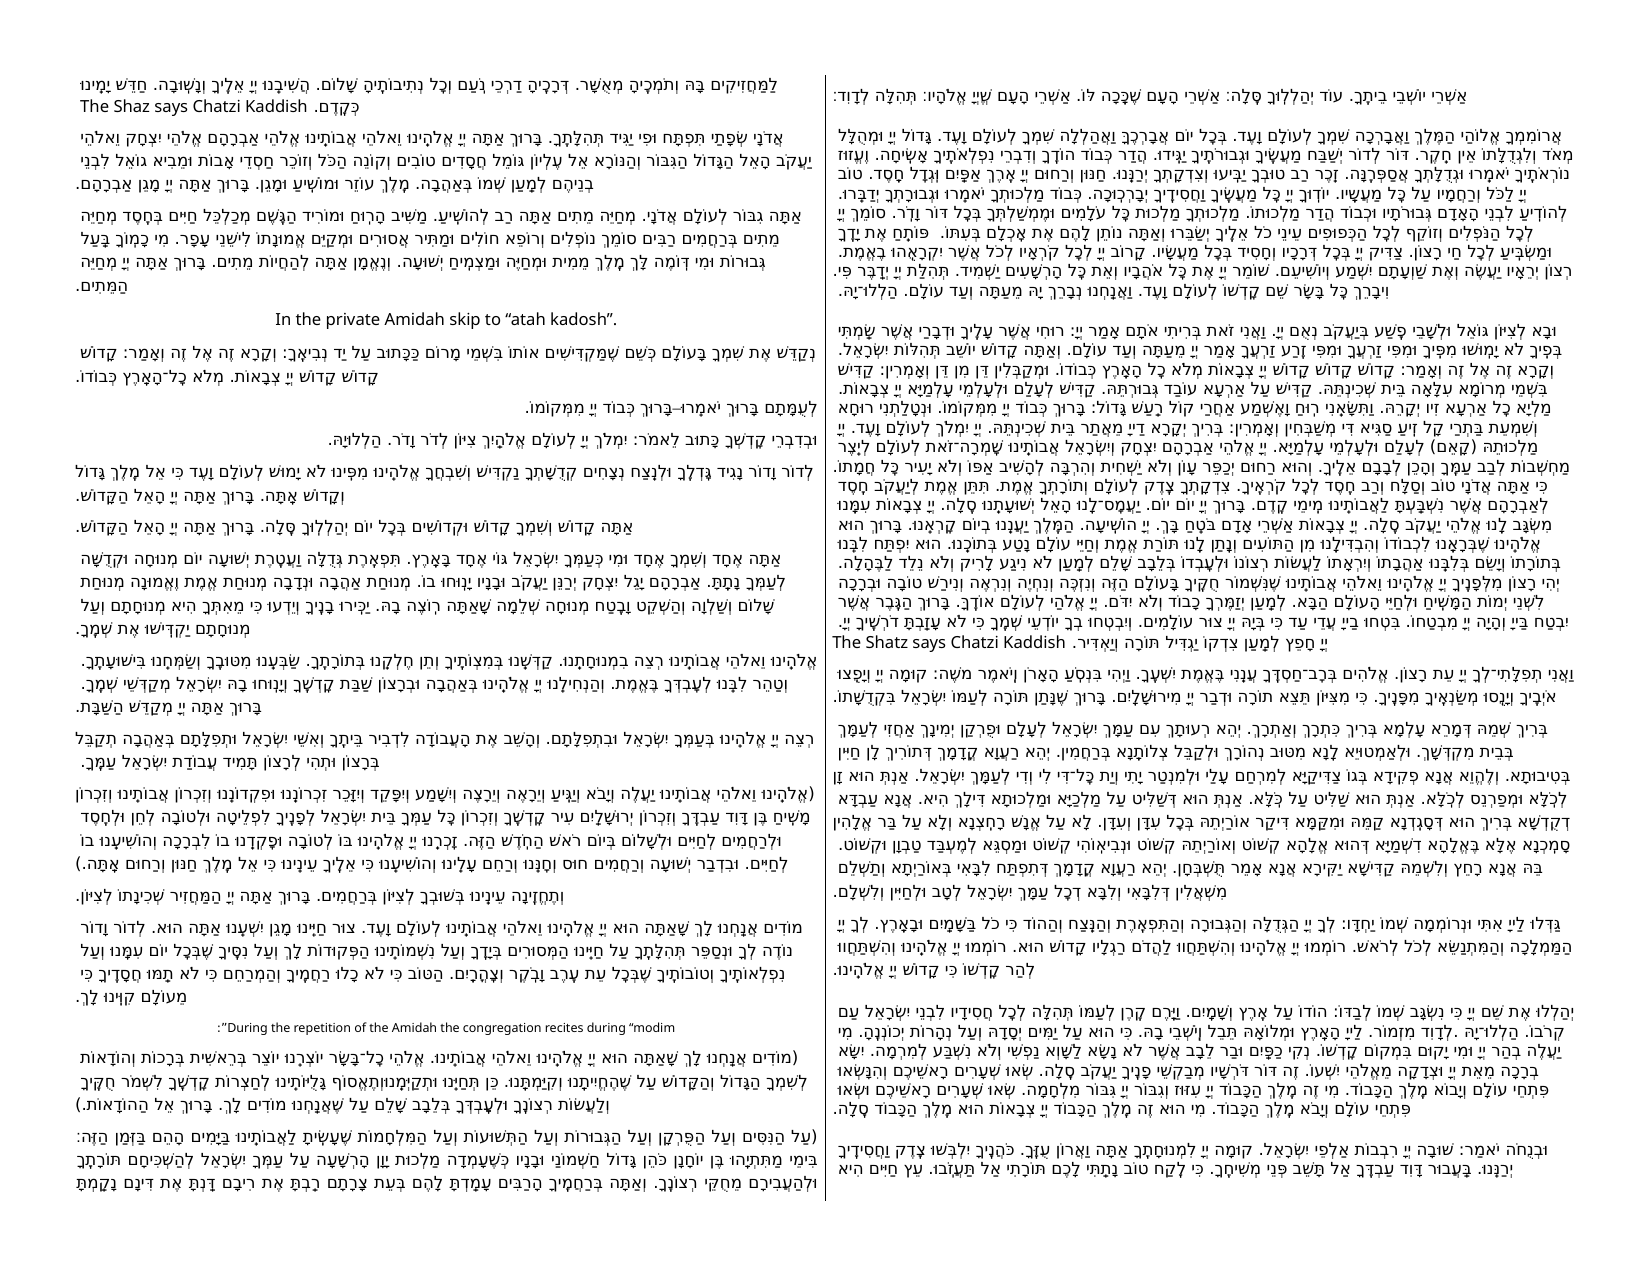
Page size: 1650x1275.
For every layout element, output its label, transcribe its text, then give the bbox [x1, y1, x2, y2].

text (מוֹדִים אֲנַֽחְנוּ לָךְ שָׁאַתָּה הוּא יְיָ אֱלֹהֵֽינוּ וֵאלֹהֵי אֲבוֹתֵֽינוּ. אֱלֹהֵי כׇל־בָּשָׂר יוֹצְרֵֽנוּ יוֹצֵר בְּרֵאשִׁית בְּרָכוֹת וְהוֹדָאוֹת לְשִׁמְךָ הַגָּדוֹל וְהַקָּדוֹשׁ עַל שֶׁהֶחֱיִיתָֽנוּ וְקִיַּמְתָּֽנוּ. כֵּן תְּחַיֵּֽנוּ וּתְקַיְּמֵֽנוּוְתֶאֱסוֹף גָּלֻיּוֹתֵֽינוּ לְחַצְרוֹת קׇדְשֶֽׁךָ לִשְׁמֹר חֻקֶּֽיךָ וְלַעֲשׂוֹת רְצוֹנֶֽךָ וּלְעׇׇבְדְּךָ בְּלֵבָב שָׁלֵם עַל שֶׁאֲנַֽחְנוּ מוֹדִים לָךְ. בָּרוּךְ אֵל הַהוֹדָאוֹת.) [75, 1048, 817, 1114]
text לְעֻמָּתָם בָּרוּךְ יֹאמֵֽרוּ–בָּרוּךְ כְּבוֹד יְיָ מִמְּקוֹמוֹ. [75, 398, 817, 418]
text אַתָּה אֶחָד וְשִׁמְךָ אֶחָד וּמִי כְּעַמְּךָ יִשְׂרָאֵל גּוֹי אֶחָד בָּאָֽרֶץ. תִּפְאֶֽרֶת גְּדֻלָּה וַעֲטֶֽרֶת יְשׁוּעָה יוֹם מְנוּחָה וּקְדֻשָּׁה לְעַמְּךָ נָתָֽתָּ. אַבְרָהָם יָגֵל יִצְחָק יְרַנֵּן יַעֲקֹב וּבָנָיו יָנֽוּחוּ בוֹ. מְנוּחַת אַהֲבָה וּנְדָבָה מְנוּחַת אֱמֶת וֶאֱמוּנָה מְנוּחַת שָׁלוֹם וְשַׁלְוָה וְהַשְׁקֵט וָבֶֽטַח מְנוּחָה שְׁלֵמָה שָׁאַתָּה רֽוֹצֶה בָהּ. יַכִּֽירוּ בָנֶֽיךָ וְיֵדְעוּ כִּי מֵאִתְּךָ הִיא מְנוּחָתָם וְעַל מְנוּחָתָם יַקְדִּֽישׁוּ אֶת שְׁמֶֽךָ. [75, 549, 817, 638]
text אֱלֹהֵֽינוּ וֵאלֹהֵי אֲבוֹתֵֽינוּ רְצֵה בִמְנוּחָתֵֽנוּ. קַדְּשֵֽׁנוּ בְּמִצְוֺתֶֽיךָ וְתֵן חֶלְקֵֽנוּ בְּתוֹרָתֶֽךָ. שַׂבְּעֵֽנוּ מִטּוּבֶֽךָ וְשַׂמְּחֵֽנוּ בִּישׁוּעָתֶֽךָ. וְטַהֵר לִבֵּֽנוּ לְעׇבְדְּךָ בֶּאֱמֶת. וְהַנְחִילֵֽנוּ יְיָ אֱלֹהֵֽינוּ בְּאַהֲבָה וּבְרָצוֹן שַׁבַּת קׇדְשֶֽׁךָ וְיָנֽוּחוּ בָהּ יִשְׂרָאֵל מְקַדְּשֵׁי שְׁמֶֽךָ. בָּרוּךְ אַתָּה יְיָ מְקַדֵּשׁ הַשַּׁבָּת. [75, 651, 817, 717]
text יְהַלְלוּ אֶת שֵׁם יְיָ כִּי נִשְׂגָּב שְׁמוֹ לְבַדּוֹ: הוֹדוֹ עַל אֶֽרֶץ וְשָׁמָֽיִם. וַיָּֽרֶם קֶֽרֶן לְעַמּוֹ תְּהִלָּה לְכׇל חֲסִידָיו לִבְנֵי יִשְׂרָאֵל עַם קְרֹבוֹ. הַלְלוּ־יָהּ .לְדָוִד מִזְמוֹר. לַייָ הָאָֽרֶץ וּמְלוֹאָהּ תֵּבֵל וְיֹֽשְׁבֵי בָהּ. כִּי הוּא עַל יַמִּים יְסָדָהּ וְעַל נְהָרוֹת יְכוֹנְנֶֽהָ. מִי יַעֲלֶה בְהַר יְיָ וּמִי יָקוּם בִּמְקוֹם קׇדְשׁוֹ. נְקִי כַפַּֽיִם וּבַר לֵבָב אֲשֶׁר לֹא נָשָׂא לַשָּׁוְא נַפְשִׁי וְלֹא נִשְׁבַּע לְמִרְמָה. יִשָּׂא בְרָכָה מֵאֵת יְיָ וּצְדָקָה מֵאֱלֹהֵי יִשְׁעוֹ. זֶה דּוֹר דֹּרְשָׁיו מְבַקְשֵׁי פָנֶֽיךָ יַעֲקֹב סֶֽלָה. שְׂאוּ שְׁעָרִים רָאשֵׁיכֶם וְהִנָּשְׂאוּ פִּתְחֵי עוֹלָם וְיָבוֹא מֶֽלֶךְ הַכָּבוֹד. מִי זֶה מֶֽלֶךְ הַכָּבוֹד יְיָ עִזּוּז וְגִבּוֹר יְיָ גִּבּוֹר מִלְחָמָה. שְׂאוּ שְׁעָרִים רָאשֵׁיכֶם וּשְׂאוּ פִּתְחֵי עוֹלָם וְיָבֹא מֶֽלֶךְ הַכָּבוֹד. מִי הוּא זֶה מֶֽלֶךְ הַכָּבוֹד יְיָ צְבָאוֹת הוּא מֶֽלֶךְ הַכָּבוֹד סֶֽלָה. [832, 1002, 1575, 1118]
text בְּרִיךְ שְׁמֵהּ דְּמָרֵא עָלְמָא בְּרִיךְ כִּתְרָךְ וְאַתְרָךְ. יְהֵא רְעוּתָךְ עִם עַמָּךְ יִשְׂרָאֵל לְעָלָם וּפֻרְקַן יְמִינָךְ אַחֲזִי לְעַמָּךְ בְּבֵית מִקְדְּשָׁךְ. וּלְאַמְטוּיֵא לָֽנָא מִטּוּב נְהוֹרָךְ וּלְקַבֵּל צְלוֹתָֽנָא בְּרַחֲמִין. יְהֵא רַעֲוָא קֳדָמָךְ דְּתוֹרִיךְ לָן חַיִּין בְּטִיבוּתָא. וְלֶהֱוֵא אֲנָא פְקִידָא בְּגוֹ צַדִּיקַיָּא לְמִרְחַם עָלַי וּלְמִנְטַר יָתִי וְיַת כׇּל־דִּי לִי וְדִי לְעַמָּךְ יִשְׂרָאֵל. אַנְתְּ הוּא זָן לְכֹֽלָּא וּמְפַרְנֵס לְכֹֽלָּא. אַנְתְּ הוּא שַׁלִּיט עַל כֹּֽלָּא. אַנְתְּ הוּא דְּשַׁלִּיט עַל מַלְכַיָּא וּמַלְכוּתָא דִּילָךְ הִיא. אֲנָא עַבְדָּא דְקֻדְשָׁא בְּרִיךְ הוּא דְּסָגִֽדְנָא קַמֵּהּ וּמִקַּמָּא דִּיקַר אוֹרַיְתֵהּ בְּכׇל עִדָּן וְעִדָּן. לָא עַל אֱנָשׁ רָחִֽצְנָא וְלָא עַל בַּר אֱלָהִין סָמִֽכְנָא אֶלָּא בֶּאֱלָהָא דִשְׁמַיָּא דְּהוּא אֱלָהָא קְשׁוֹט וְאוֹרַיְתֵהּ קְשׁוֹט וּנְבִיאֽוֹהִי קְשׁוֹט וּמַסְגֵּא לְמֶעְבַּד טַבְוָן וּקְשׁוֹט. בֵּהּ אֲנָא רָחֵץ וְלִשְׁמֵהּ קַדִּישָׁא יַקִּירָא אֲנָא אָמֵר תֻּשְׁבְּחָן. יְהֵא רַעֲוָא קֳדָמָךְ דְּתִפְתַּח לִבָּאִי בְּאוֹרַיְתָא וְתַשְׁלֵם מִשְׁאֲלִין דְּלִבָּאִי וְלִבָּא דְכׇל עַמָּךְ יִשְׂרָאֵל לְטָב וּלְחַיִּין וְלִשְׁלָם. [832, 719, 1575, 901]
text אַשְׁרֵי יוֹשְׁבֵי בֵיתֶֽךָ. עוֹד יְהַלְלֽוּךָ סֶּֽלָה׃ אַשְׁרֵי הָעָם שֶׁכָּֽכָה לּוֹ. אַשְׁרֵי הָעָם שֱׁיְיָ אֱלֹהָיו׃ תְּהִלָּה לְדָוִד׃ [832, 85, 1575, 105]
text (עַל הַנִּסִּים וְעַל הַפֻּרְקָן וְעַל הַגְּבוּרוֹת וְעַל הַתְּשׁוּעוֹת וְעַל הַמִּלְחָמוֹת שֶׁעָשִֽׂיתָ לַאֲבוֹתֵֽינוּ בַּיָּמִים הָהֵם בַּזְּמַן הַזֶּה׃ בִּימֵי מַתִּתְיָֽהוּ בֶּן יוֹחָנָן כֹּהֵן גָּדוֹל חַשְׁמוֹנַי וּבָנָיו כְּשֶׁעָמְדָה מַלְכוּת יָוָן הָרְשָׁעָה עַל עַמְּךָ יִשְׂרָאֵל לְהַשְׁכִּיחָם תּוֹרָתֶֽךָ וּלְהַעֲבִירָם מֵחֻקֵּי רְצוֹנֶֽךָ. וְאַתָּה בְּרַחֲמֶֽיךָ הָרַבִּים עָמַֽדְתָּ לָהֶם בְּעֵת צָרָתָם רַֽבְתָּ אֶת רִיבָם דַּֽנְתָּ אֶת דִּינָם נָקַֽמְתָּ [75, 1127, 817, 1192]
text וַאֲנִי תְפִלָּתִי־לְךָ יְיָ עֵת רָצוֹן. אֱלֹהִים בְּרׇב־חַסְדֶּֽךָ עֲנֵֽנִי בֶּאֱמֶת יִשְׁעֶֽךָ. וַיְהִי בִּנְסֹֽעַ הָאָרֹן וְיֹֽאמֶר משֶׁה: קוּמָה יְיָ וְיָפֻֽצוּ אֹיְבֶֽיךָ וְיָנֻֽסוּ מְשַׂנְאֶֽיךָ מִפָּנֶֽיךָ. כִּי מִצִּיּוֹן תֵּצֵא תוֹרָה וּדְבַר יְיָ מִירוּשָׁלָֽיִם. בָּרוּךְ שֶׁנָּתַן תּוֹרָה לְעַמּוֹ יִשְׂרָאֵל בִּקְדֻשָּׁתוֹ. [832, 664, 1575, 707]
text אֲדֹנָי שְׂפָתַי תִּפְתָּח וּפִי יַגִּיד תְּהִלָּתֶֽךָ. בָּרוּךְ אַתָּה יְיָ אֱלֹהֵֽינוּ וֵאלֹהֵי אֲבוֹתֵֽינוּ אֱלֹהֵי אַבְרָהָם אֱלֹהֵי יִצְחָק וֵאלֹהֵי יַעֲקֹב הָאֵל הַגָּדוֹל הַגִּבּוֹר וְהַנּוֹרָא אֵל עֶלְיוֹן גּוֹמֵל חֲסָדִים טוֹבִים וְקוֹנֵה הַכֹּל וְזוֹכֵר חַסְדֵי אָבוֹת וּמֵבִיא גוֹאֵל לִבְנֵי בְנֵיהֶם לְמַֽעַן שְׁמוֹ בְּאַהֲבָה. מֶֽלֶךְ עוֹזֵר וּמוֹשִֽׁיעַ וּמָגֵן. בָּרוּךְ אַתָּה יְיָ מָגֵן אַבְרָהָם. [75, 127, 817, 193]
text גַּדְּלוּ לַייָ אִתִּי וּנְרוֹמְמָה שְׁמוֹ יַחְדָּו: לְךָ יְיָ הַגְּדֻלָּה וְהַגְּבוּרָה וְהַתִּפְאֶֽרֶת וְהַנֵּֽצַח וְהַהוֹד כִּי כֹל בַּשָּׁמַֽיִם וּבָאָֽרֶץ. לְךָ יְיָ הַמַּמְלָכָה וְהַמִּתְנַשֵּׂא לְכֹל לְרֹאשׁ. רוֹמְמוּ יְיָ אֱלֺהֵֽינוּ וְהִשְׁתַּחֲווּ לַהֲדֹם רַגְלָיו קָדוֹשׁ הוּא. רוֹמְמוּ יְיָ אֱלֺהֵֽינוּ וְהִשְׁתַּחֲווּ לְהַר קׇדְשׁוֹ כִּי קָדוֹשׁ יְיָ אֱלֺהֵֽינוּ. [832, 913, 1575, 979]
text During the repetition of the Amidah the congregation recites during “modim”: [75, 1019, 817, 1036]
text נְקַדֵּשׁ אֶת שִׁמְךָ בָּעוֹלָם כְּשֵׁם שֶׁמַּקְדִּישִׁים אוֹתוֹ בִּשְׁמֵי מָרוֹם כַּכָּתוּב עַל יַד נְבִיאֶֽךָ: וְקָרָא זֶה אֶל זֶה וְאָמַר: קָדוֹשׁ קָדוֹשׁ קָדוֹשׁ יְיָ צְבָאוֹת. מְלֹא כׇל־הָאָֽרֶץ כְּבוֹדוֹ. [75, 343, 817, 386]
text אַתָּה גִבּוֹר לְעוֹלָם אֲדֹנָי. מְחַיֵּה מֵתִים אַתָּה רַב לְהוֹשִֽׁיעַ. מַשִּׁיב הָרֽוּחַ וּמוֹרִיד הַגֶּֽשֶׁם מְכַלְכֵּל חַיִּים בְּחֶֽסֶד מְחַיֵּה מֵתִים בְּרַחֲמִים רַבִּים סוֹמֵךְ נוֹפְלִים וְרוֹפֵא חוֹלִים וּמַתִּיר אֲסוּרִים וּמְקַיֵּם אֱמוּנָתוֹ לִישֵׁנֵי עָפָר. מִי כָמֽוֹךָ בַּֽעַל גְּבוּרוֹת וּמִי דּֽוֹמֶה לָּךְ מֶֽלֶךְ מֵמִית וּמְחַיֶּה וּמַצְמִֽיחַ יְשׁוּעָה. וְנֶאֱמָן אַתָּה לְהַחֲיוֹת מֵתִים. בָּרוּךְ אַתָּה יְיָ מְחַיֵּה הַמֵּתִים. [75, 206, 817, 295]
text וּבְנֻחֹה יֹאמַר: שׁוּבָה יְיָ רִבְבוֹת אַלְפֵי יִשְׂרָאֵל. קוּמָה יְיָ לִמְנוּחָתֶֽךָ אַתָּה וַאֲרוֹן עֻזֶּֽךָ. כֹּהֲנֶֽיךָ יִלְבְּשׁוּ צֶֽדֶק וַחֲסִידֶֽיךָ יְרַנֵּֽנוּ. בַּֽעֲבוּר דָּוִד עַבְדֶּֽךָ אַל תָּשֵׁב פְּנֵי מְשִׁיחֶֽךָ. כִּי לֶֽקַח טוֹב נָתַֽתִּי לָכֶם תּוֹרָתִי אַל תַּעֲזֹֽבוּ. עֵץ חַיִּים הִיא לַמַּחֲזִיקִים בָּהּ וְתֹמְכֶֽיהָ מְאֻשָּׁר. דְּרָכֶֽיהָ דַרְכֵי נֹֽעַם וְכׇל נְתִיבוֹתֶֽיהָ שָׁלוֹם. הֲשִׁיבֵֽנוּ יְיָ אֵלֶֽיךָ וְנָשֽׁוּבָה. חַדֵּשׁ יָמֵֽינוּ כְּקֶֽדֶם. The Shaz says Chatzi Kaddish [832, 1139, 1575, 1178]
text וּבְדִבְרֵי קׇדְשְׁךָ כָּתוּב לֵאמֹר: יִמְלֹךְ יְיָ לְעוֹלָם אֱלֹהַֽיִךְ צִיּוֹן לְדֹר וָדֹר. הַלְלוּיָהּ. [75, 430, 817, 450]
text וּבְנֻחֹה יֹאמַר: שׁוּבָה יְיָ רִבְבוֹת אַלְפֵי יִשְׂרָאֵל. קוּמָה יְיָ לִמְנוּחָתֶֽךָ אַתָּה וַאֲרוֹן עֻזֶּֽךָ. כֹּהֲנֶֽיךָ יִלְבְּשׁוּ צֶֽדֶק וַחֲסִידֶֽיךָ יְרַנֵּֽנוּ. בַּֽעֲבוּר דָּוִד עַבְדֶּֽךָ אַל תָּשֵׁב פְּנֵי מְשִׁיחֶֽךָ. כִּי לֶֽקַח טוֹב נָתַֽתִּי לָכֶם תּוֹרָתִי אַל תַּעֲזֹֽבוּ. עֵץ חַיִּים הִיא לַמַּחֲזִיקִים בָּהּ וְתֹמְכֶֽיהָ מְאֻשָּׁר. דְּרָכֶֽיהָ דַרְכֵי נֹֽעַם וְכׇל נְתִיבוֹתֶֽיהָ שָׁלוֹם. הֲשִׁיבֵֽנוּ יְיָ אֵלֶֽיךָ וְנָשֽׁוּבָה. חַדֵּשׁ יָמֵֽינוּ כְּקֶֽדֶם. The Shaz says Chatzi Kaddish [75, 75, 817, 117]
text וְתֶחֱזֶֽינָה עֵינֵֽינוּ בְּשׁוּבְךָ לְצִיּוֹן בְּרַחֲמִים. בָּרוּךְ אַתָּה יְיָ הַמַּחֲזִיר שְׁכִינָתוֹ לְצִיּוֹן. [75, 886, 817, 905]
text לְדוֹר וָדוֹר נָגִיד גׇּדְלֶֽךָ וּלְנֵֽצַח נְצָחִים קְדֻשָּׁתְךָ נַקְדִּישׁ וְשִׁבְחֲךָ אֱלֹהֵֽינוּ מִפִּֽינוּ לֹא יָמוּשׁ לְעוֹלָם וָעֶד כִּי אֵל מֶֽלֶךְ גָּדוֹל וְקָדוֹשׁ אָֽתָּה. בָּרוּךְ אַתָּה יְיָ הָאֵל הַקָּדוֹשׁ. [75, 462, 817, 505]
text רְצֵה יְיָ אֱלֹהֵֽינוּ בְּעַמְּךָ יִשְׂרָאֵל וּבִתְפִלָּתָם. וְהָשֵׁב אֶת הָעֲבוֹדָה לִדְבִיר בֵּיתֶֽךָ וְאִשֵּׁי יִשְׂרָאֵל וּתְפִלָּתָם בְּאַהֲבָה תְקַבֵּל בְּרָצוֹן וּתְהִי לְרָצוֹן תָּמִיד עֲבוֹדַת יִשְׂרָאֵל עַמֶּֽךָ. [75, 729, 817, 772]
text In the private Amidah skip to “atah kadosh”. [75, 307, 817, 330]
text אַתָּה קָדוֹשׁ וְשִׁמְךָ קָדוֹשׁ וּקְדוֹשִׁים בְּכׇל יוֹם יְהַלְלֽוּךָ סֶּֽלָה. בָּרוּךְ אַתָּה יְיָ הָאֵל הַקָּדוֹשׁ. [75, 517, 817, 537]
text (אֱלֹהֵֽינוּ וֵאלֹהֵי אֲבוֹתֵֽינוּ יַעֲלֶה וְיָבֹא וְיַגִּֽיעַ וְיֵרָאֶה וְיֵרָצֶה וְיִשָּׁמַע וְיִפָּקֵד וְיִזָּכֵר זִכְרוֹנֵֽנוּ וּפִקְדוֹנֵֽנוּ וְזִכְרוֹן אֲבוֹתֵֽינוּ וְזִכְרוֹן מָשִֽׁיחַ בֶּן דָּוִד עַבְדֶּֽךָ וְזִכְרוֹן יְרוּשָׁלַֽיִם עִיר קׇדְשֶֽׁךָ וְזִכְרוֹן כׇּל עַמְּךָ בֵּית יִשְׂרָאֵל לְפָנֶֽיךָ לִפְלֵיטָה וּלְטוֹבָה לְחֵן וּלְחֶֽסֶד וּלְרַחֲמִים לְחַיִּים וּלְשָׁלוֹם בְּיוֹם רֹאשׁ הַחֹֽדֶשׁ הַזֶּה. זׇכְרֵֽנוּ יְיָ אֱלֹהֵֽינוּ בּוֹ לְטוֹבָה וּפׇקְדֵֽנוּ בוֹ לִבְרָכָה וְהוֹשִׁיעֵֽנוּ בוֹ לְחַיִּים. וּבִדְבַר יְשׁוּעָה וְרַחֲמִים חוּס וְחׇנֵּֽנוּ וְרַחֵם עָלֵֽינוּ וְהוֹשִׁיעֵֽנוּ כִּי אֵלֶֽיךָ עֵינֵֽינוּ כִּי אֵל מֶֽלֶךְ חַנּוּן וְרַחוּם אָֽתָּה.) [75, 784, 817, 873]
text מוֹדִים אֲנַֽחְנוּ לָךְ שָׁאַתָּה הוּא יְיָ אֱלֹהֵֽינוּ וֵאלֹהֵי אֲבוֹתֵֽינוּ לְעוֹלָם וָעֶד. צוּר חַיֵּֽינוּ מָגֵן יִשְׁעֵֽנוּ אַתָּה הוּא. לְדוֹר וָדוֹר נוֹדֶה לְךָ וּנְסַפֵּר תְּהִלָּתֶֽךָ עַל חַיֵּֽינוּ הַמְּסוּרִים בְּיָדֶֽךָ וְעַל נִשְׁמוֹתֵֽינוּ הַפְּקוּדוֹת לָךְ וְעַל נִסֶּֽיךָ שֶׁבְּכׇל יוֹם עִמָּֽנוּ וְעַל נִפְלְאוֹתֶֽיךָ וְטוֹבוֹתֶֽיךָ שֶׁבְּכׇל עֵת עֶֽרֶב וָבֹֽקֶר וְצׇהֳרָֽיִם. הַטּוֹב כִּי לֹא כָלוּ רַחֲמֶֽיךָ וְהַמְרַחֵם כִּי לֹא תַֽמּוּ חֲסָדֶֽיךָ כִּי מֵעוֹלָם קִוִּֽינוּ לָךְ. [75, 918, 817, 1007]
text וּבָא לְצִיּוֹן גּוֹאֵל וּלְשָׁבֵי פֶֽשַׁע בְּיַעֲקֹב נְאֻם יְיָ. וַאֲנִי זֹאת בְּרִיתִי אֹתָם אָמַר יְיָ: רוּחִי אֲשֶׁר עָלֶֽיךָ וּדְבָרַי אֲשֶׁר שַֽׂמְתִּי בְּפִֽיךָ לֺא יָמֽוּשׁוּ מִפִּֽיךָ וּמִפִּי זַרְעֲךָ וּמִפִּי זֶֽרַע זַרְעֲךָ אָמַר יְיָ מֵעַתָּה וְעַד עוֹלָם. וְאַתָּה קָדוֹשׁ יוֹשֵׁב תְּהִלּוֹת יִשְׂרָאֵל. וְקָרָא זֶה אֶל זֶה וְאָמַר: קָדוֹשׁ קָדוֹשׁ קָדוֹשׁ יְיָ צְבָאוֹת מְלֺא כׇל הָאָֽרֶץ כְּבוֹדוֹ. וּמְקַבְּלִין דֵּן מִן דֵּן וְאָמְרִין: קַדִּישׁ בִּשְׁמֵי מְרוֹמָא עִלָּאָה בֵּית שְׁכִינְתֵּהּ. קַדִּישׁ עַל אַרְעָא עוֹבַד גְּבוּרְתֵּהּ. קַדִּישׁ לְעָלַם וּלְעָלְמֵי עָלְמַיָּא יְיָ צְבָאוֹת. מַלְיָא כׇל אַרְעָא זִיו יְקָרֵהּ. וַתִּשָּׂאֵֽנִי רֽוּחַ וָאֶשְׁמַע אַחֲרַי קוֹל רַֽעַשׁ גָּדוֹל: בָּרוּךְ כְּבוֹד יְיָ מִמְּקוֹמוֹ. וּנְטָלַתְנִי רוּחָא וְשִׁמְעֵת בַּתְרַי קָל זִֽיעַ סַגִּיא דִּי מְשַׁבְּחִין וְאָמְרִין: בְּרִיךְ יְקָרָא דַייָ מֵאֲתַר בֵּית שְׁכִינְתֵּהּ. יְיָ יִמְלֺךְ לְעוֹלָם וָעֶד. יְיָ מַלְכוּתֵהּ (קָאֵם) לְעָלַם וּלְעָלְמֵי עָלְמַיָּא. יְיָ אֱלֺהֵי אַבְרָהָם יִצְחָק וְיִשְׂרָאֵל אֲבוֹתֵֽינוּ שׇׁמְרָה־זֹאת לְעוֹלָם לְיֵֽצֶר מַחְשְׁבוֹת לְבַב עַמֶּֽךָ וְהָכֵן לְבָבָם אֵלֶֽיךָ. וְהוּא רַחוּם יְכַפֵּר עָוֺן וְלֺא יַשְׁחִית וְהִרְבָּה לְהָשִׁיב אַפּוֹ וְלֺא יָעִיר כׇּל חֲמָתוֹ. כִּי אַתָּה אֲדֹנָי טוֹב וְסַלָּח וְרַב חֶֽסֶד לְכׇל קֹרְאֶֽיךָ. צִדְקָתְךָ צֶֽדֶק לְעוֹלָם וְתוֹרָתְךָ אֱמֶת. תִּתֵּן אֱמֶת לְיַעֲקֹב חֶֽסֶד לְאַבְרָהָם אֲשֶׁר נִשְׁבַּֽעְתָּ לַאֲבוֹתֵֽינוּ מִֽימֵי קֶֽדֶם. בָּרוּךְ יְיָ יוֹם יוֹם. יַעֲמׇס־לָֽנוּ הָאֵל יְשׁוּעָתֵֽנוּ סֶֽלָה. יְיָ צְבָאוֹת עִמָּֽנוּ מִשְׂגָּב לָֽנוּ אֱלֺהֵי יַעֲקֹב סֶֽלָה. יְיָ צְבָאוֹת אַשְׁרֵי אָדָם בֹּטֵֽחַ בָּךְ. יְיָ הוֹשִֽׁיעָה. הַמֶּֽלֶךְ יַעֲנֵֽנוּ בְיוֹם קׇרְאֵֽנוּ. בָּרוּךְ הוּא אֱלֺהֵֽינוּ שֶׁבְּרָאָֽנוּ לִכְבוֹדוֹ וְהִבְדִּילָֽנוּ מִן הַתּוֹעִים וְנָֽתַן לָֽנוּ תּוֹרַת אֱמֶת וְחַיֵּי עוֹלָם נָטַע בְּתוֹכֵֽנוּ. הוּא יִפְתַּח לִבֵּֽנוּ בְּתוֹרָתוֹ וְיָשֵׂם בְּלִבֵּֽנוּ אַהֲבָתוֹ וְיִרְאָתוֹ לַעֲשׂוֹת רְצוֹנוֹ וּלְעׇבְדוֹ בְּלֵבָב שָׁלֵם לְמַֽעַן לֺא נִיגַע לָרִיק וְלֺא נֵלֵד לַבֶּהָלָה. יְהִי רָצוֹן מִלְּפָנֶֽיךָ יְיָ אֱלֺהֵֽינוּ וֵאלֺהֵי אֲבוֹתֵֽינוּ שֶׁנִּשְׁמוֹר חֻקֶּֽיךָ בָּעוֹלָם הַזֶּה וְנִזְכֶּה וְנִחְיֶה וְנִרְאֶה וְנִירַשׁ טוֹבָה וּבְרָכָה לִשְׁנֵי יְמוֹת הַמָּשִֽׁיחַ וּלְחַיֵּי הָעוֹלָם הַבָּא. לְמַֽעַן יְזַמֶּרְךָ כָבוֹד וְלֺא יִדֹּם. יְיָ אֱלֺהַי לְעוֹלָם אוֹדֶֽךָּ. בָּרוּךְ הַגֶּֽבֶר אֲשֶׁר יִבְטַח בַּייָ וְהָיָה יְיָ מִבְטַחוֹ. בִּטְחוּ בַייָ עֲדֵי עַד כִּי בְּיָהּ יְיָ צוּר עוֹלָמִים. וְיִבְטְחוּ בְךָ יוֹדְעֵי שְׁמֶֽךָ כִּי לֺא עָזַֽבְתָּ דֹרְשֶֽׁיךָ יְיָ. יְיָ חָפֵץ לְמַֽעַן צִדְקוֹ יַגְדִּיל תּוֹרָה וְיַאְדִּיר. The Shatz says Chatzi Kaddish [832, 321, 1575, 653]
text אֲרוֹמִמְךָ אֱלוֹהַי הַמֶּלֶךְ וַאֲבָרְכָה שִׁמְךָ לְעוֹלָם וָעֶד. בְּכׇל יוֹם אֲבָרְכֶךָּ וַאֲהַלְלָה שִׁמְךָ לְעוֹלָם וָעֶד. גָּדוֹל יְיָ וּמְהֻלָּל מְאֹד וְלִגְדֻלָּתוֹ אֵין חֵֽקֶר. דּוֹר לְדוֹר יְשַׁבַּח מַעֲשֶֽׂיךָ וּגְבוּרֹתֶֽיךָ יַגִּֽידוּ. הֲדַר כְּבוֹד הוֹדֶֽךָ וְדִבְרֵי נִפְלְאֹתֶֽיךָ אָשִֽׂיחָה. וֶעֱזוּז נוֹרְאֹתֶֽיךָ יֹאמֵֽרוּ וּגְדֻלָּתְךָ אֲסַפְּרֶֽנָּה. זֵֽכֶר רַב טוּבְךָ יַבִּֽיעוּ וְצִדְקָתְךָ יְרַנֵּֽנוּ. חַנּוּן וְרַחוּם יְיָ אֶֽרֶךְ אַפַּֽיִם וּֽגְדׇל חָֽסֶד. טוֹב יְיָ לַכֹּל וְרַחֲמָיו עַל כׇּל מַעֲשָֽיו. יוֹדֽוּךָ יְיָ כׇּל מַעֲשֶֽׂיךָ וַחֲסִידֶֽיךָ יְבָרְכֽוּכָה. כְּבוֹד מַלְכוּתְךָ יֹאמֵֽרוּ וּגְבוּרָתְךָ יְדַבֵּֽרוּ. לְהוֹדִֽיעַ לִבְנֵי הָאָדָם גְּבוּרֹתָיו וּכְבוֹד הֲדַר מַלְכוּתוֹ. מַלְכוּתְךָ מַלְכוּת כׇּל עֹלָמִים וּמֶמְשַׁלְתְּךָ בְּכׇל דּוֹר וָדֹֽר. סוֹמֵךְ יְיָ לְכׇל הַנֹּפְלִים וְזוֹקֵף לְכׇל הַכְּפוּפִים עֵינֵי כֹל אֵלֶֽיךָ יְשַׂבֵּרוּ וְאַתָּה נוֹתֵן לָהֶם אֶת אׇכְלָם בְּעִתּוֹ. פּוֹתֵֽחַ אֶת יָדֶֽךָ וּמַשְׂבִּֽיעַ לְכׇל חַי רָצוֹן. צַדִּיק יְיָ בְּכׇל דְּרָכָיו וְחָסִיד בְּכׇל מַעֲשָׂיו. קָרוֹב יְיָ לְכׇל קֹרְאָיו לְכֹל אֲשֶׁר יִקְרָאֻֽהוּ בֶאֱמֶת. רְצוֹן יְרֵאָיו יַעֲשֶׂה וְאֶת שַׁוְעָתָם יִשְׁמַע וְיוֹשִׁיעֵם. שׁוֹמֵר יְיָ אֶת כׇּל אֹהֲבָיו וְאֵת כׇּל הָרְשָׁעִים יַשְׁמִיד. תְּהִלַּת יְיָ יְדַֽבֶּר פִּי. וִיבָרֵךְ כׇּל בָּשָׂר שֵׁם קׇדְשׁוֹ לְעוֹלָם וָעֶד. וַאֲנַֽחְנוּ נְבָרֵךְ יָהּ מֵעַתָּה וְעַד עוֹלָם. הַלְלוּ־יָהּ. [832, 126, 1575, 300]
